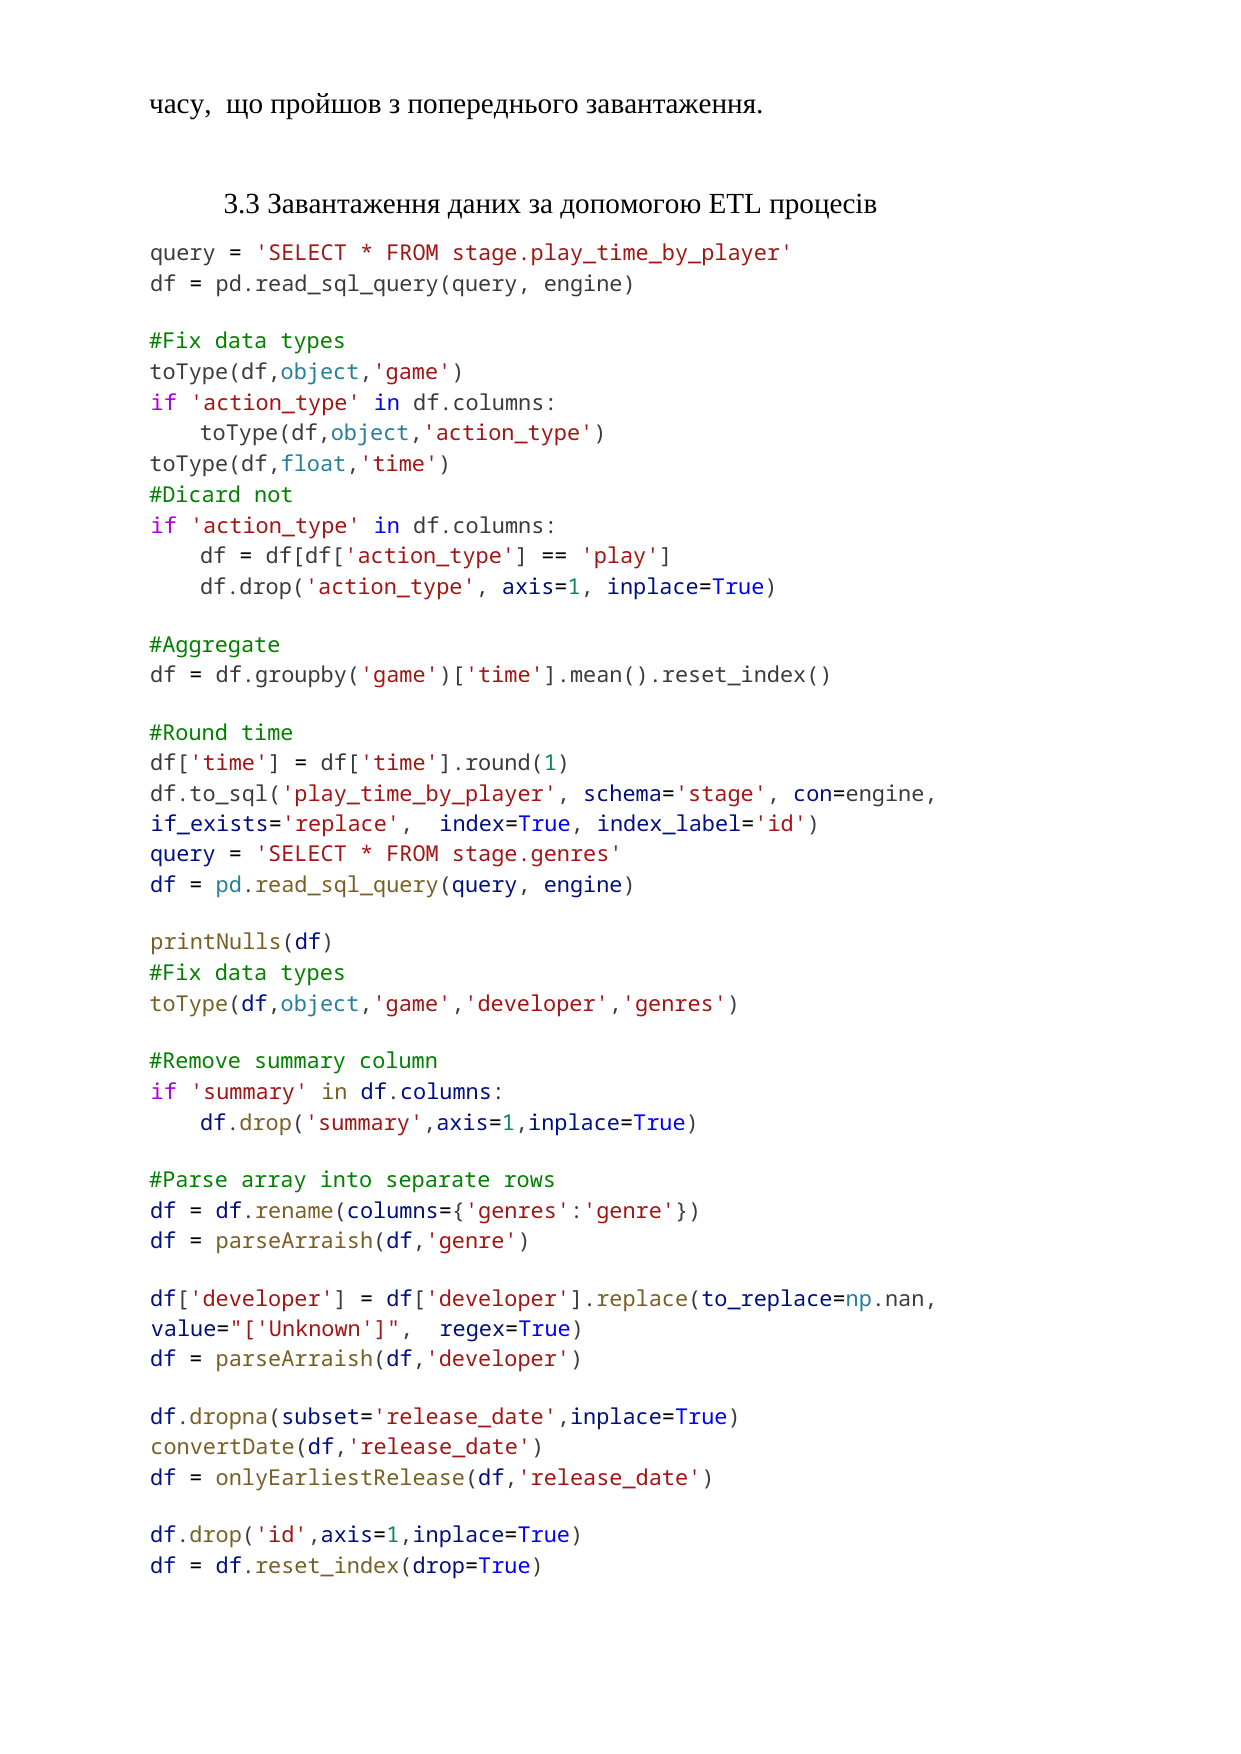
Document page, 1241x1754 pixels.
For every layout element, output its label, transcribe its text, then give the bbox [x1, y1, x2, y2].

text df.dropna(subset='release_date',inplace=True) [150, 1401, 1161, 1430]
text toType(df,object,'game','developer','genres') [149, 987, 1161, 1017]
text df['developer'] = df['developer'].replace(to_replace=np.nan, value="['Unknown']", regex=True) [150, 1283, 1137, 1342]
text query = 'SELECT * FROM stage.play_time_by_player' [150, 237, 1161, 267]
text toType(df,object,'action_type') [199, 417, 1161, 447]
text #Fix data types [149, 325, 1161, 355]
text df = df.groupby('game')['time'].mean().reset_index() [150, 659, 1161, 689]
text #Dicard not [149, 479, 1161, 508]
text toType(df,float,'time') [149, 448, 1161, 478]
text printNulls(df) [150, 926, 1161, 956]
text df = pd.read_sql_query(query, engine) [150, 267, 1161, 297]
text 3.3 Завантаження даних за допомогою ETL процесів [223, 186, 1161, 220]
text #Round time [149, 717, 1161, 746]
text #Remove summary column [149, 1045, 1161, 1075]
text #Fix data types [149, 957, 1161, 987]
text if 'action_type' in df.columns: [150, 386, 1161, 416]
text часу, що пройшов з попереднього завантаження. [149, 86, 1161, 119]
text df.to_sql('play_time_by_player', schema='stage', con=engine, if_exists='replace', index=True, index_label='id') [150, 778, 1137, 838]
text #Parse array into separate rows [149, 1164, 1161, 1194]
text query = 'SELECT * FROM stage.genres' [150, 838, 1161, 868]
text df = parseArraish(df,'genre') [150, 1225, 1161, 1255]
text #Aggregate [149, 628, 1161, 658]
text df = pd.read_sql_query(query, engine) [150, 868, 1161, 898]
text df['time'] = df['time'].round(1) [150, 747, 1161, 777]
text toType(df,object,'game') [149, 356, 1161, 385]
text df = parseArraish(df,'developer') [150, 1343, 1161, 1373]
text if 'summary' in df.columns: [150, 1076, 1161, 1106]
text df.drop('summary',axis=1,inplace=True) [200, 1106, 1161, 1136]
text convertDate(df,'release_date') [150, 1431, 1161, 1461]
text df = df.rename(columns={'genres':'genre'}) [150, 1194, 1161, 1224]
text df.drop('id',axis=1,inplace=True) [150, 1519, 1161, 1549]
text df = df.reset_index(drop=True) [150, 1550, 1161, 1580]
text df.drop('action_type', axis=1, inplace=True) [200, 571, 1161, 601]
text if 'action_type' in df.columns: [150, 509, 1161, 539]
text df = onlyEarliestRelease(df,'release_date') [150, 1462, 1161, 1492]
text df = df[df['action_type'] == 'play'] [200, 540, 1161, 570]
